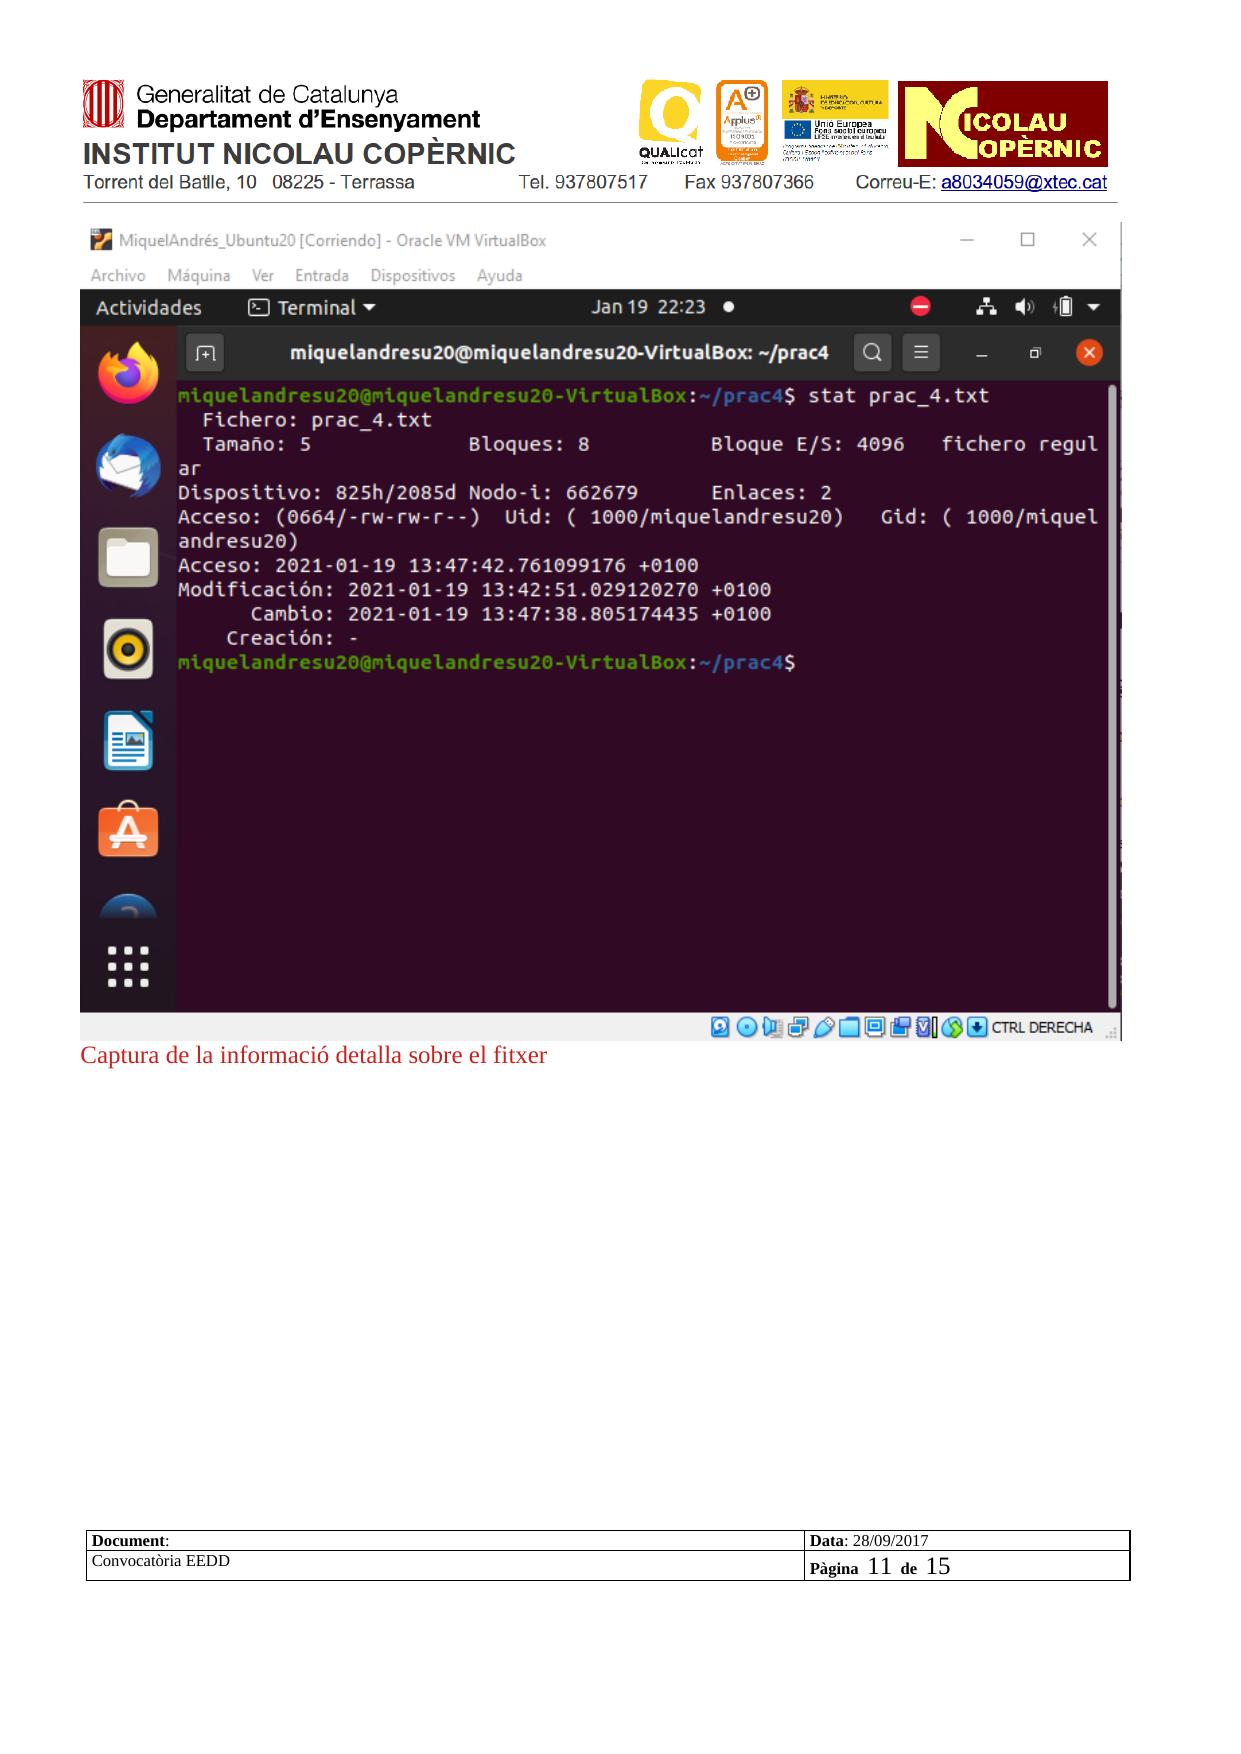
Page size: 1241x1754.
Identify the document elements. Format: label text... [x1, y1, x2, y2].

picture [80, 73, 1122, 1041]
text Captura de la informació detalla sobre el fitxer [80, 1041, 1122, 1069]
